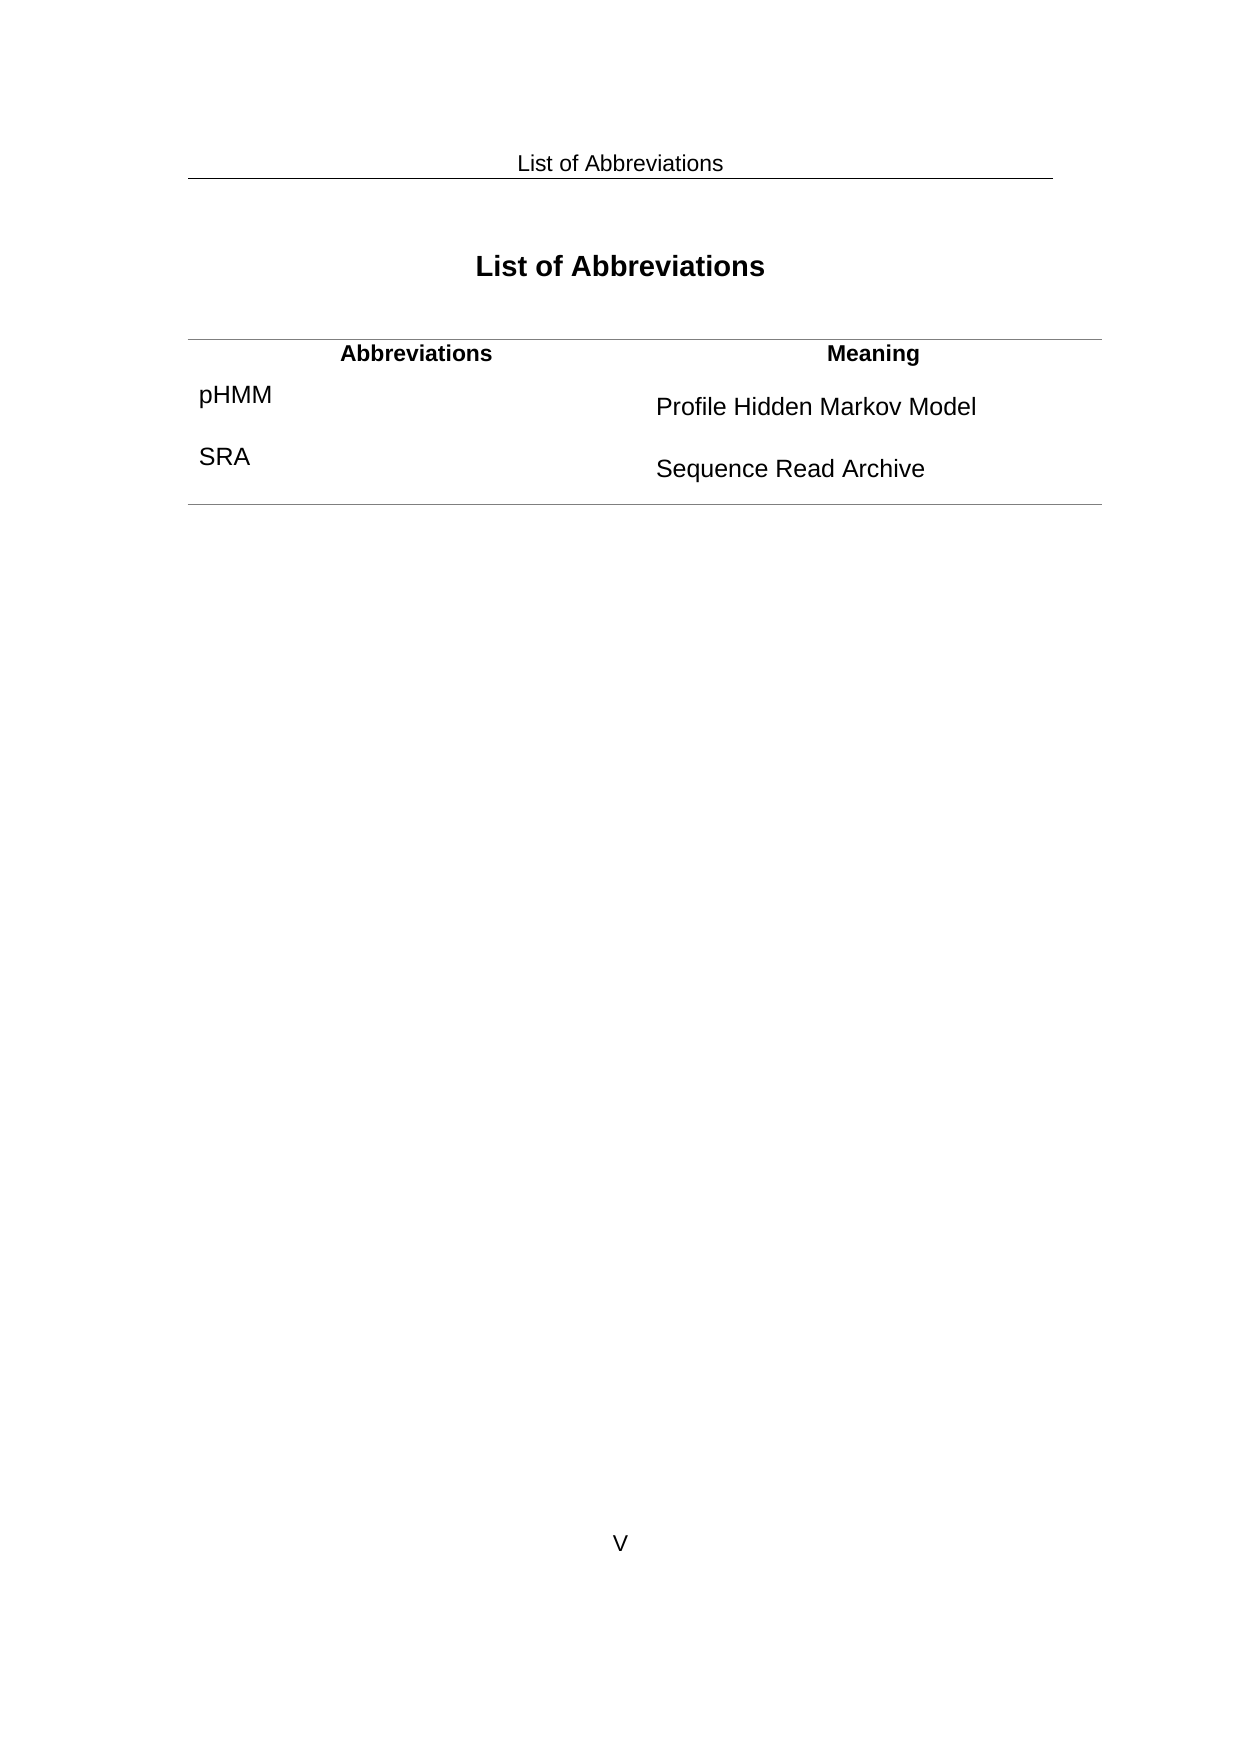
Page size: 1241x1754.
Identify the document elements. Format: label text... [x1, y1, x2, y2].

table_header Abbreviations [188, 340, 644, 380]
table_cell pHMM [188, 380, 644, 442]
table_cell Sequence Read Archive [645, 442, 1102, 503]
subtitle List of Abbreviations [187, 248, 1053, 282]
table_header Meaning [645, 340, 1102, 380]
table_cell SRA [188, 442, 644, 503]
table_cell Profile Hidden Markov Model [645, 380, 1102, 442]
